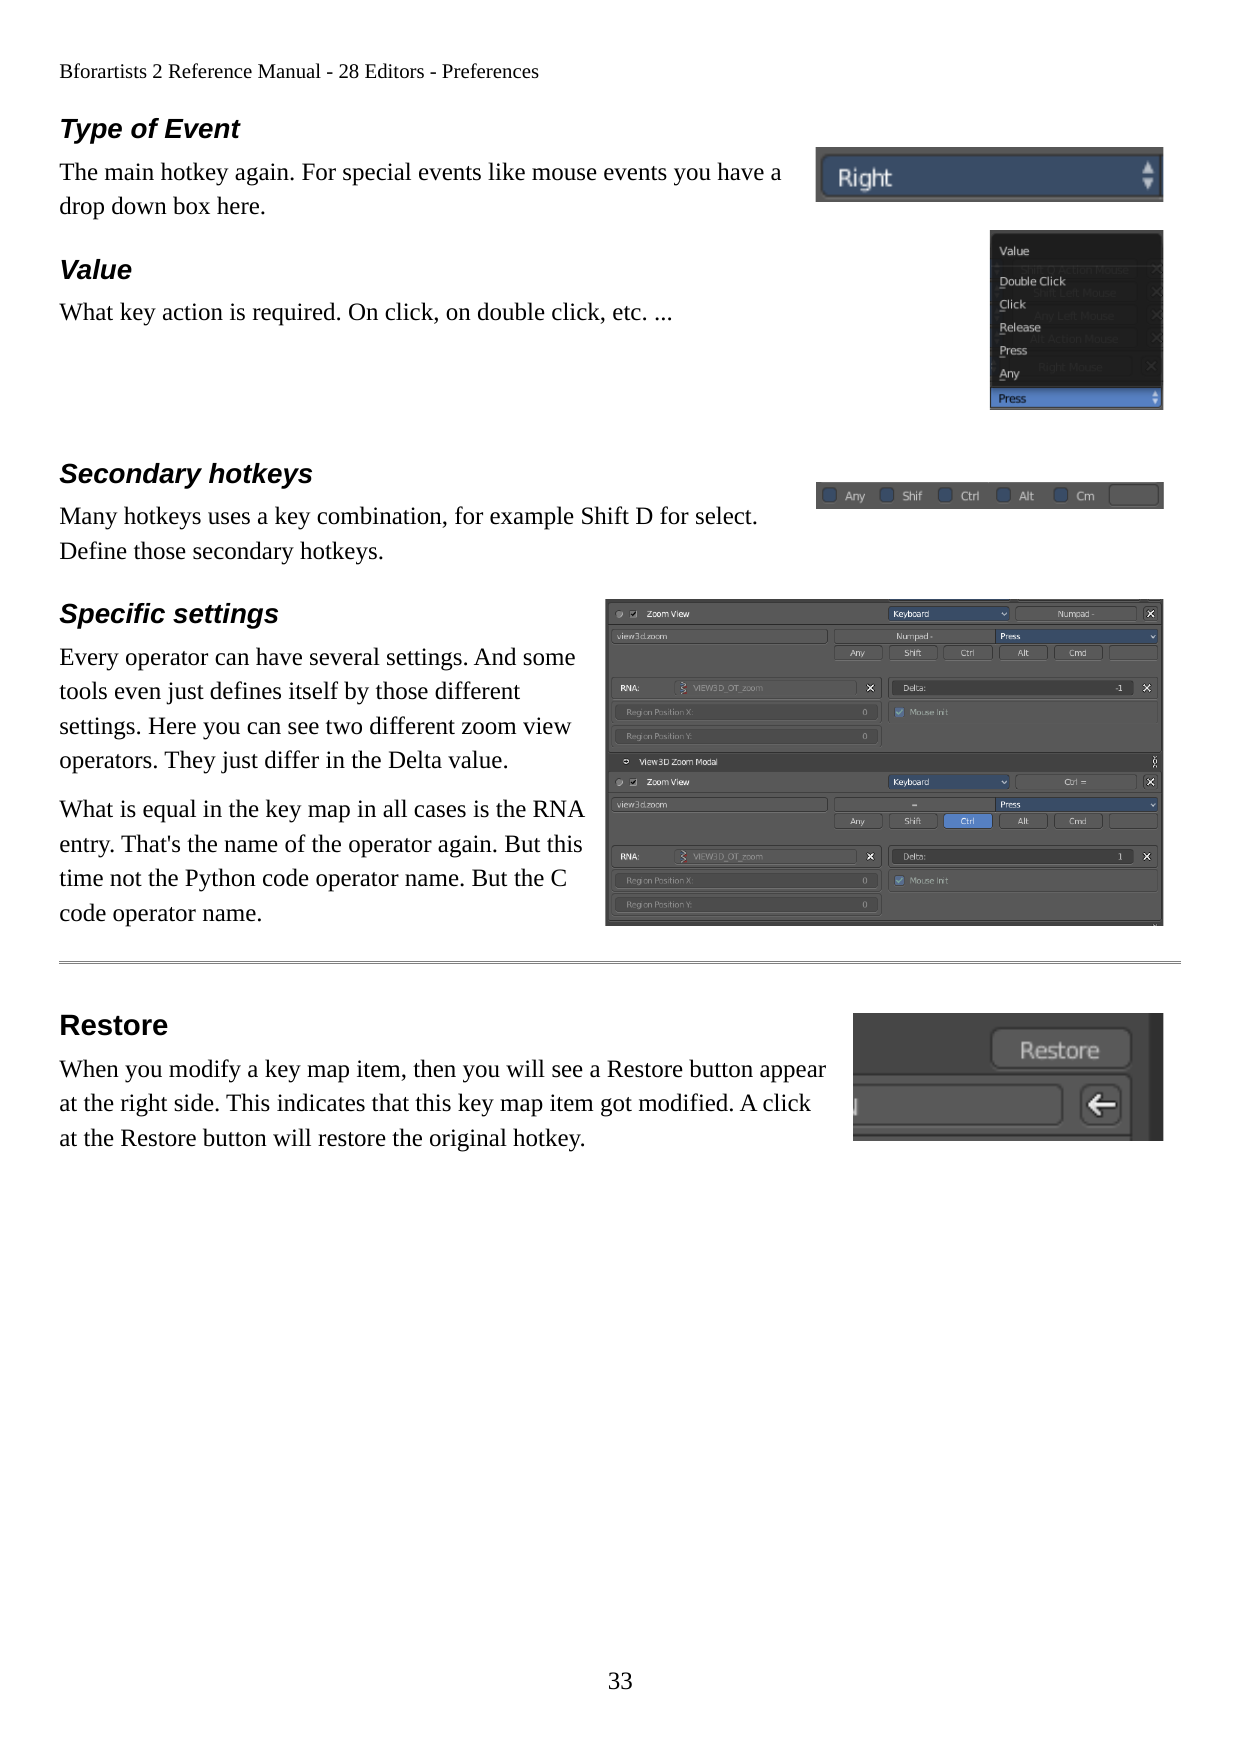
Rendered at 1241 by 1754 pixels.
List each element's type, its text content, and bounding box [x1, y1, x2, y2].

text The main hotkey again. For special events like mouse events you have a drop down box here. [59, 157, 1181, 220]
subtitle Value [59, 253, 989, 285]
text What key action is required. On click, on double click, etc. ... [59, 297, 989, 326]
subtitle Restore [59, 1008, 1181, 1041]
text What is equal in the key map in all cases is the RNA entry. That's the name of the operator again. But this time not the Python code operator name. But the C code operator name. [59, 794, 1181, 927]
subtitle Secondary hotkeys [59, 457, 1181, 489]
text Many hotkeys uses a key combination, for example Shift D for select. Define those secondary hotkeys. [59, 501, 1181, 565]
picture [853, 1013, 1164, 1141]
subtitle Type of Event [59, 113, 1181, 144]
picture [815, 147, 1164, 202]
text When you modify a key map item, then you will see a Restore button appear at the right side. This indicates that this key map item got modified. A click at the Restore button will restore the original hotkey. [59, 1054, 1181, 1152]
subtitle [1164, 253, 1181, 285]
picture [989, 230, 1164, 410]
subtitle Specific settings [59, 597, 1181, 629]
picture [605, 599, 1164, 926]
text Every operator can have several settings. And some tools even just defines itself by those different settings. Here you can see two different zoom view operators. They just differ in the Delta value. [59, 642, 605, 774]
picture [816, 482, 1164, 509]
